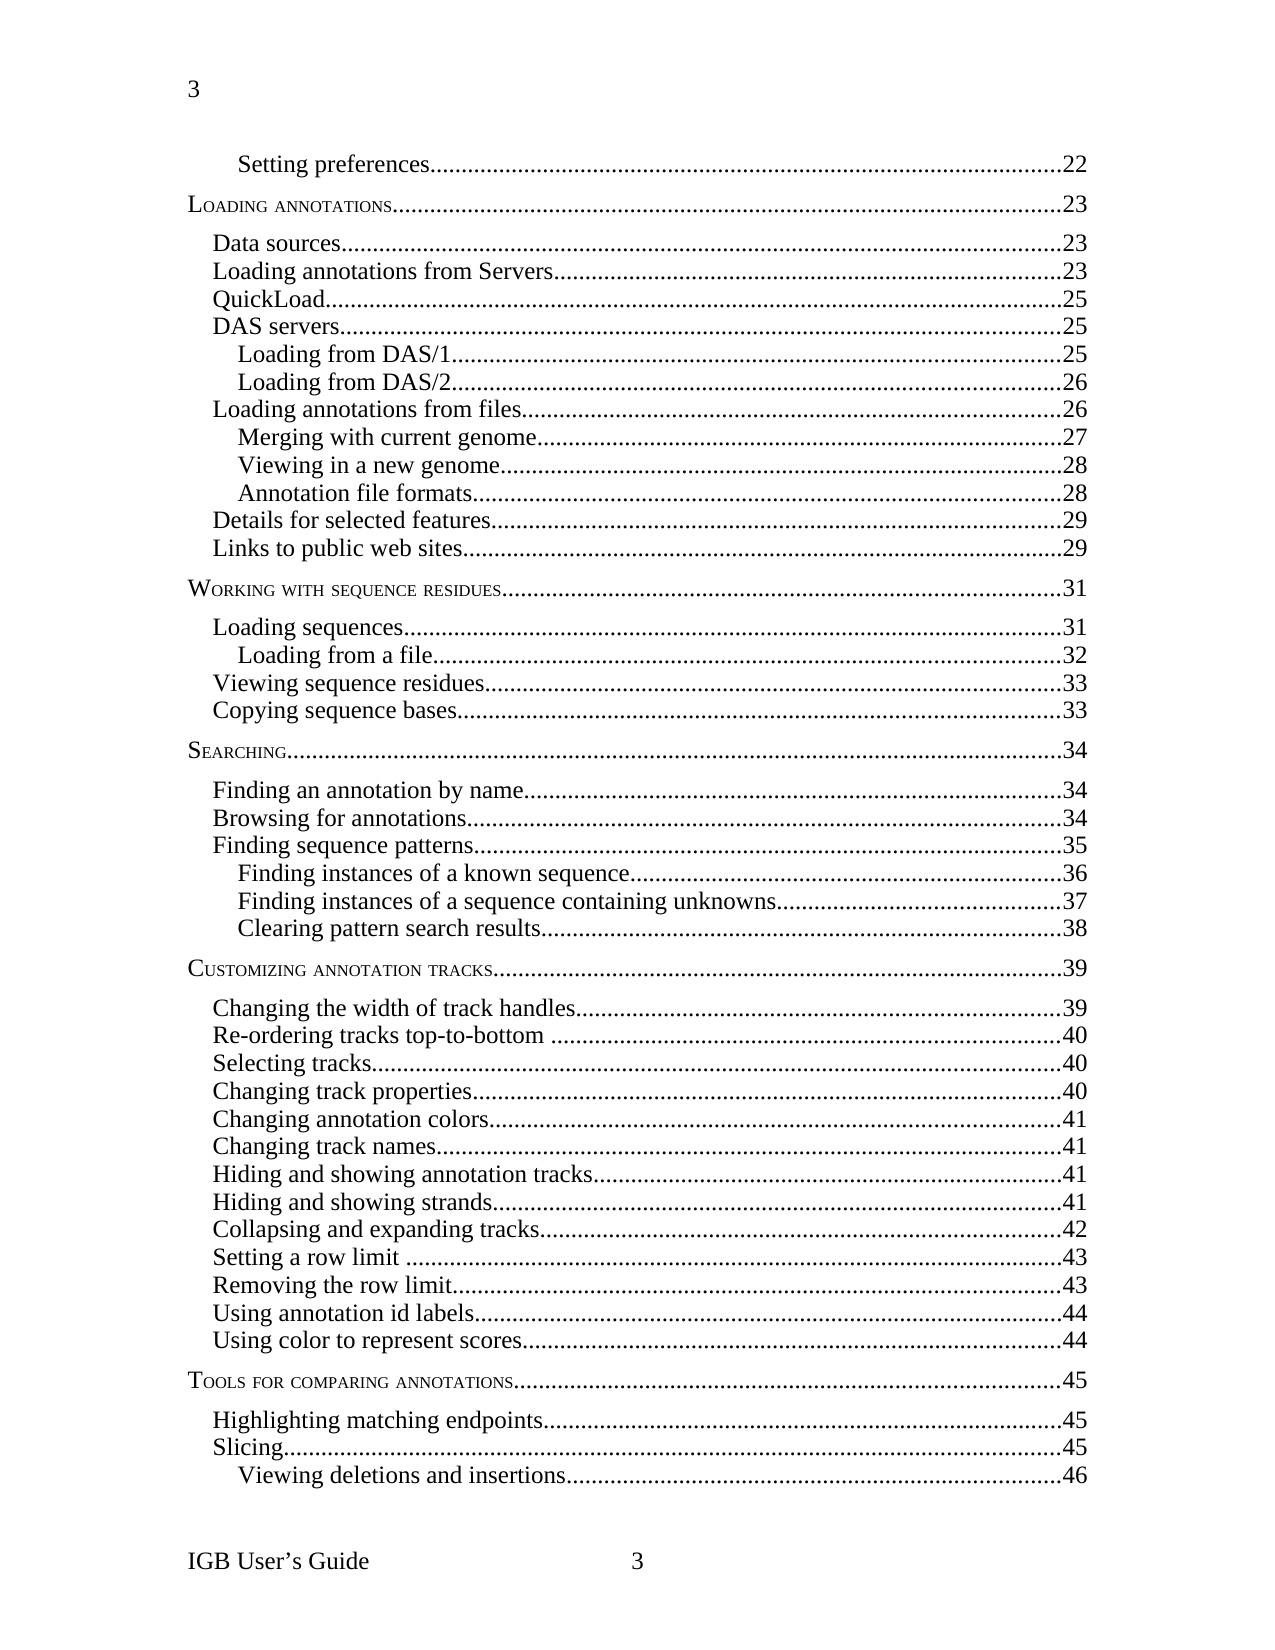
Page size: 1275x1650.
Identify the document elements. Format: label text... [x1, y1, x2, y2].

text Removing the row limit 43 [212, 1271, 1087, 1299]
text Loading annotations from files 26 [212, 396, 1087, 423]
text Viewing deletions and insertions 46 [237, 1461, 1087, 1489]
text Changing track names 41 [212, 1132, 1087, 1160]
text Using annotation id labels 44 [212, 1299, 1087, 1326]
text Clearing pattern search results 38 [237, 914, 1087, 942]
text Using color to represent scores 44 [212, 1326, 1087, 1354]
text Merging with current genome 27 [237, 423, 1087, 451]
text Finding instances of a sequence containing unknowns 37 [237, 887, 1087, 914]
text Viewing sequence residues 33 [212, 669, 1087, 697]
text QuickLoad 25 [212, 285, 1087, 312]
text Viewing in a new genome 28 [237, 451, 1087, 479]
text Re-ordering tracks top-to-bottom 40 [212, 1022, 1087, 1049]
text Hiding and showing annotation tracks 41 [212, 1160, 1087, 1188]
text Tools for comparing annotations 45 [187, 1366, 1087, 1394]
text Collapsing and expanding tracks 42 [212, 1216, 1087, 1243]
text Highlighting matching endpoints 45 [212, 1406, 1087, 1433]
text Hiding and showing strands 41 [212, 1188, 1087, 1216]
text Selecting tracks 40 [212, 1049, 1087, 1077]
text Data sources 23 [212, 229, 1087, 257]
text DAS servers 25 [212, 312, 1087, 340]
text Changing annotation colors 41 [212, 1105, 1087, 1132]
text Links to public web sites 29 [212, 534, 1087, 562]
text Annotation file formats 28 [237, 479, 1087, 506]
text Changing track properties 40 [212, 1077, 1087, 1105]
text Browsing for annotations 34 [212, 804, 1087, 831]
text Loading annotations 23 [187, 190, 1087, 217]
text Loading from a file 32 [237, 641, 1087, 669]
text Slicing 45 [212, 1433, 1087, 1461]
text Customizing annotation tracks 39 [187, 954, 1087, 982]
text Finding instances of a known sequence 36 [237, 859, 1087, 887]
text Finding sequence patterns 35 [212, 831, 1087, 859]
text Setting preferences 22 [237, 150, 1087, 178]
text Working with sequence residues 31 [187, 574, 1087, 602]
text Loading from DAS/1 25 [237, 340, 1087, 368]
text Finding an annotation by name 34 [212, 776, 1087, 804]
text Loading from DAS/2 26 [237, 368, 1087, 396]
text Loading annotations from Servers 23 [212, 257, 1087, 285]
text Setting a row limit 43 [212, 1243, 1087, 1271]
text Searching 34 [187, 736, 1087, 764]
text Loading sequences 31 [212, 613, 1087, 641]
text Details for selected features 29 [212, 506, 1087, 534]
text Changing the width of track handles 39 [212, 994, 1087, 1022]
text Copying sequence bases 33 [212, 697, 1087, 724]
